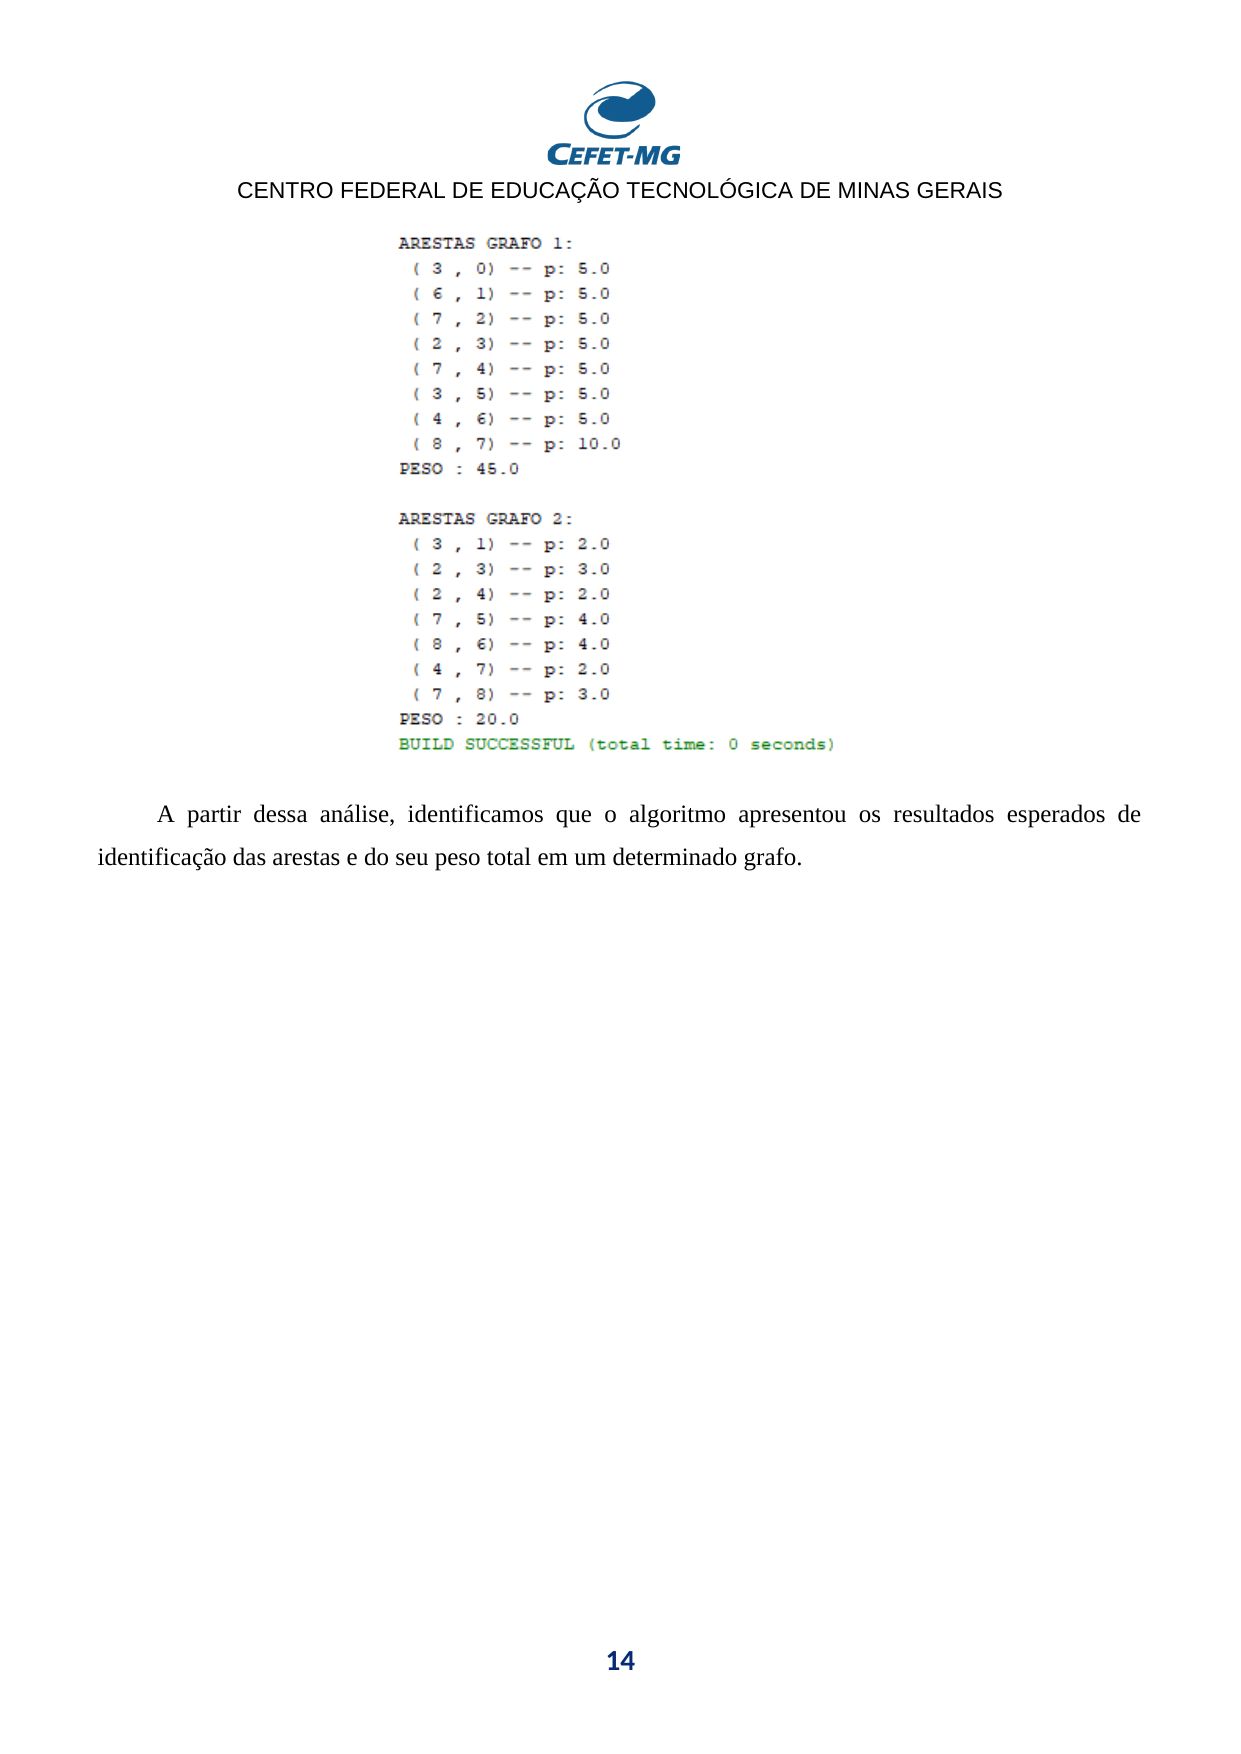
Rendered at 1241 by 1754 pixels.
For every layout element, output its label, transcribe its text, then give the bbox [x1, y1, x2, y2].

text A partir dessa análise, identificamos que o algoritmo apresentou os resultados esperados de identificação das arestas e do seu peso total em um determinado grafo. [97, 799, 1143, 871]
picture [547, 81, 681, 165]
picture [385, 213, 855, 781]
